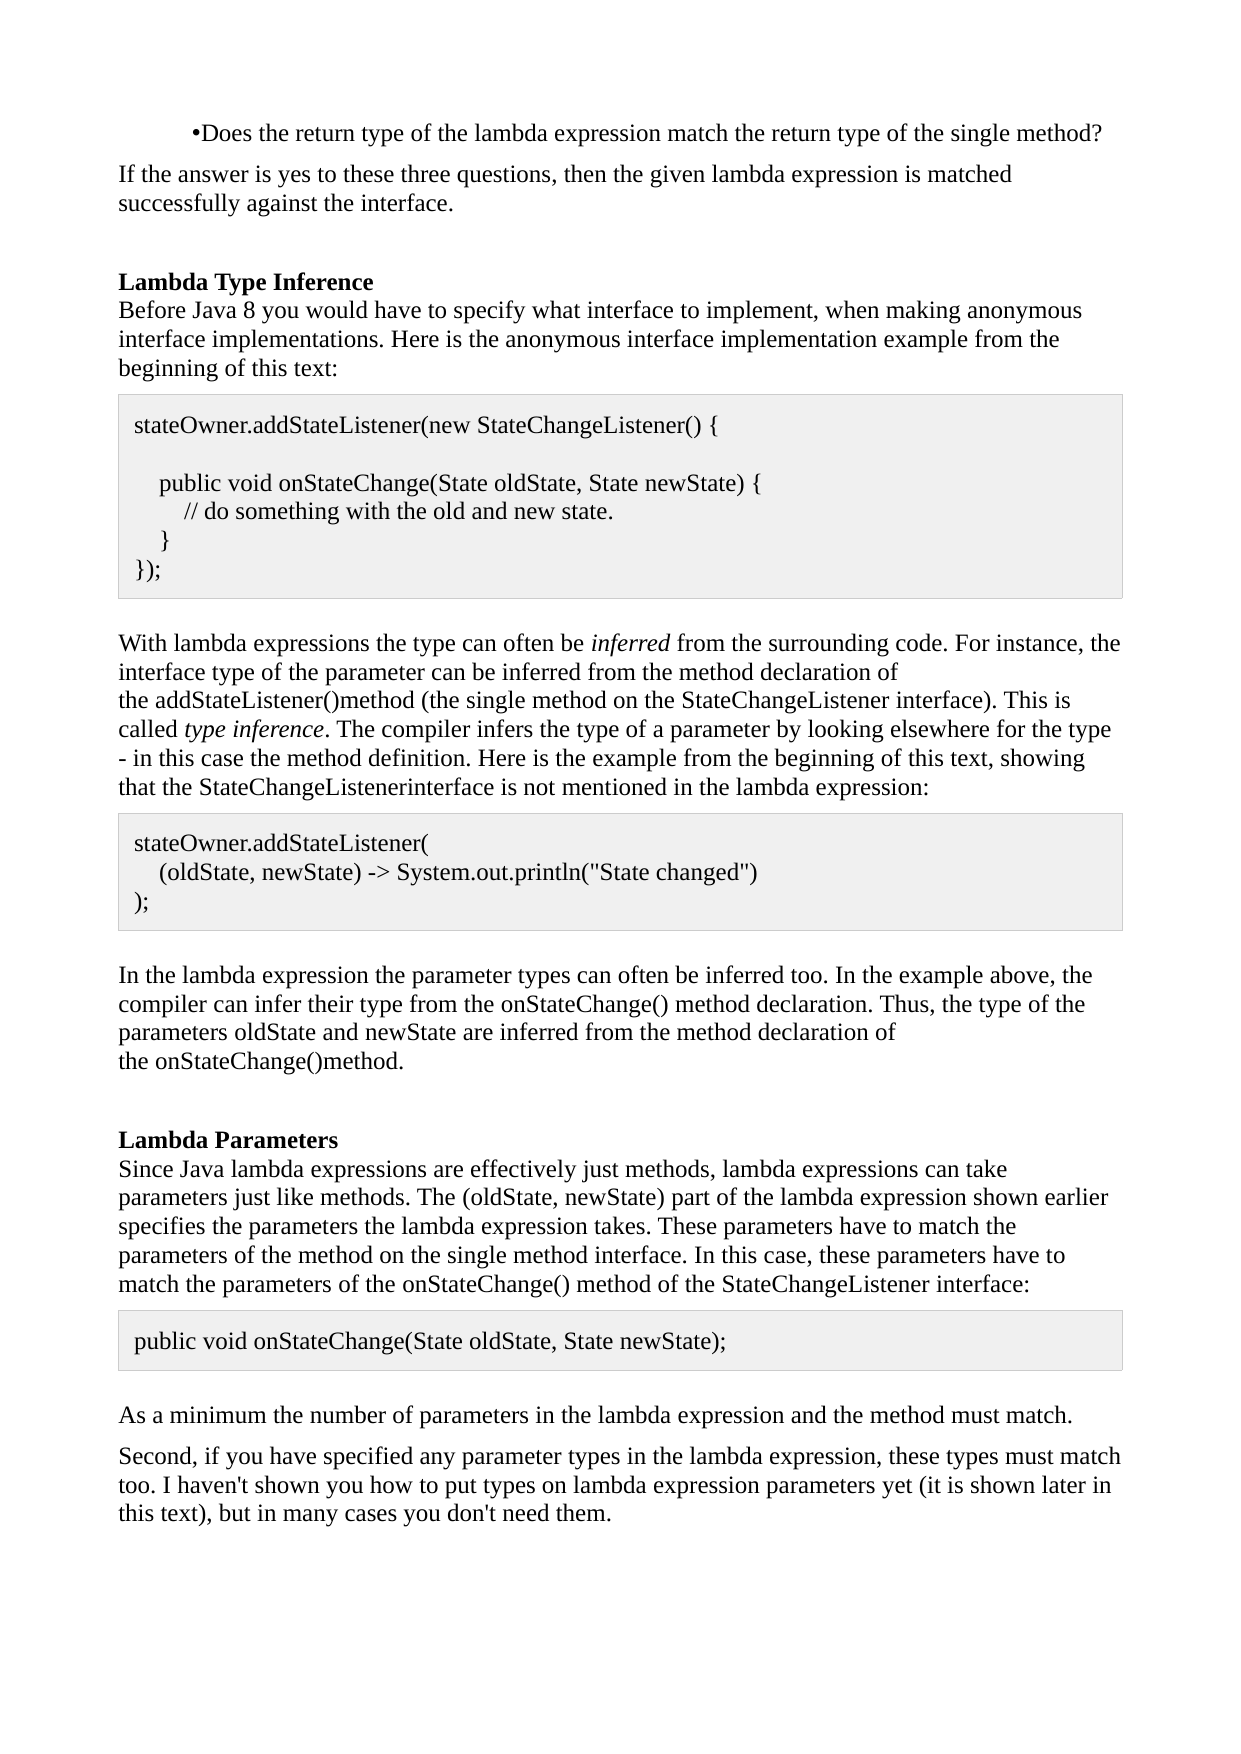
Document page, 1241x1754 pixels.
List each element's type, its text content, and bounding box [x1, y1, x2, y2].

text With lambda expressions the type can often be inferred from the surrounding code. For instance, the interface type of the parameter can be inferred from the method declaration of the addStateListener()method (the single method on the StateChangeListener interface). This is called type inference. The compiler infers the type of a parameter by looking elsewhere for the type - in this case the method definition. Here is the example from the beginning of this text, showing that the StateChangeListenerinterface is not mentioned in the lambda expression: [118, 628, 1122, 800]
text } [374, 509, 379, 518]
subtitle Lambda Type Inference [118, 267, 1122, 296]
text stateOwner.addStateListener(new StateChangeListener() { [119, 395, 1122, 423]
text // do something with the old and new state. [119, 481, 1122, 509]
subtitle Lambda Parameters [118, 1125, 1122, 1154]
text As a minimum the number of parameters in the lambda expression and the method must match. [118, 1400, 1122, 1428]
text } [207, 509, 213, 518]
list Does the return type of the lambda expression match the return type of the single method? [118, 118, 1122, 147]
text Second, if you have specified any parameter types in the lambda expression, these types must match too. I haven't shown you how to put types on lambda expression parameters yet (it is shown later in this text), but in many cases you don't need them. [118, 1441, 1122, 1527]
text stateOwner.addStateListener( [119, 814, 1122, 842]
text } [400, 509, 405, 518]
text }); [119, 538, 1122, 598]
text } [248, 509, 254, 518]
text Before Java 8 you would have to specify what interface to implement, when making anonymous interface implementations. Here is the anonymous interface implementation example from the beginning of this text: [118, 296, 1122, 382]
text public void onStateChange(State oldState, State newState) { [119, 452, 1122, 481]
text } [455, 509, 461, 518]
text } [436, 509, 442, 518]
text } [498, 509, 504, 518]
text (oldState, newState) -> System.out.println("State changed") [119, 842, 1122, 870]
text } [119, 509, 1122, 538]
text ); [119, 870, 1122, 930]
text Since Java lambda expressions are effectively just methods, lambda expressions can take parameters just like methods. The (oldState, newState) part of the lambda expression shown earlier specifies the parameters the lambda expression takes. These parameters have to match the parameters of the method on the single method interface. In this case, these parameters have to match the parameters of the onStateChange() method of the StateChangeListener interface: [118, 1154, 1122, 1297]
text public void onStateChange(State oldState, State newState); [119, 1311, 1122, 1370]
text If the answer is yes to these three questions, then the given lambda expression is matched successfully against the interface. [118, 159, 1122, 217]
text In the lambda expression the parameter types can often be inferred too. In the example above, the compiler can infer their type from the onStateChange() method declaration. Thus, the type of the parameters oldState and newState are inferred from the method declaration of the onStateChange()method. [118, 960, 1122, 1075]
text } [292, 509, 297, 518]
text } [219, 509, 225, 518]
